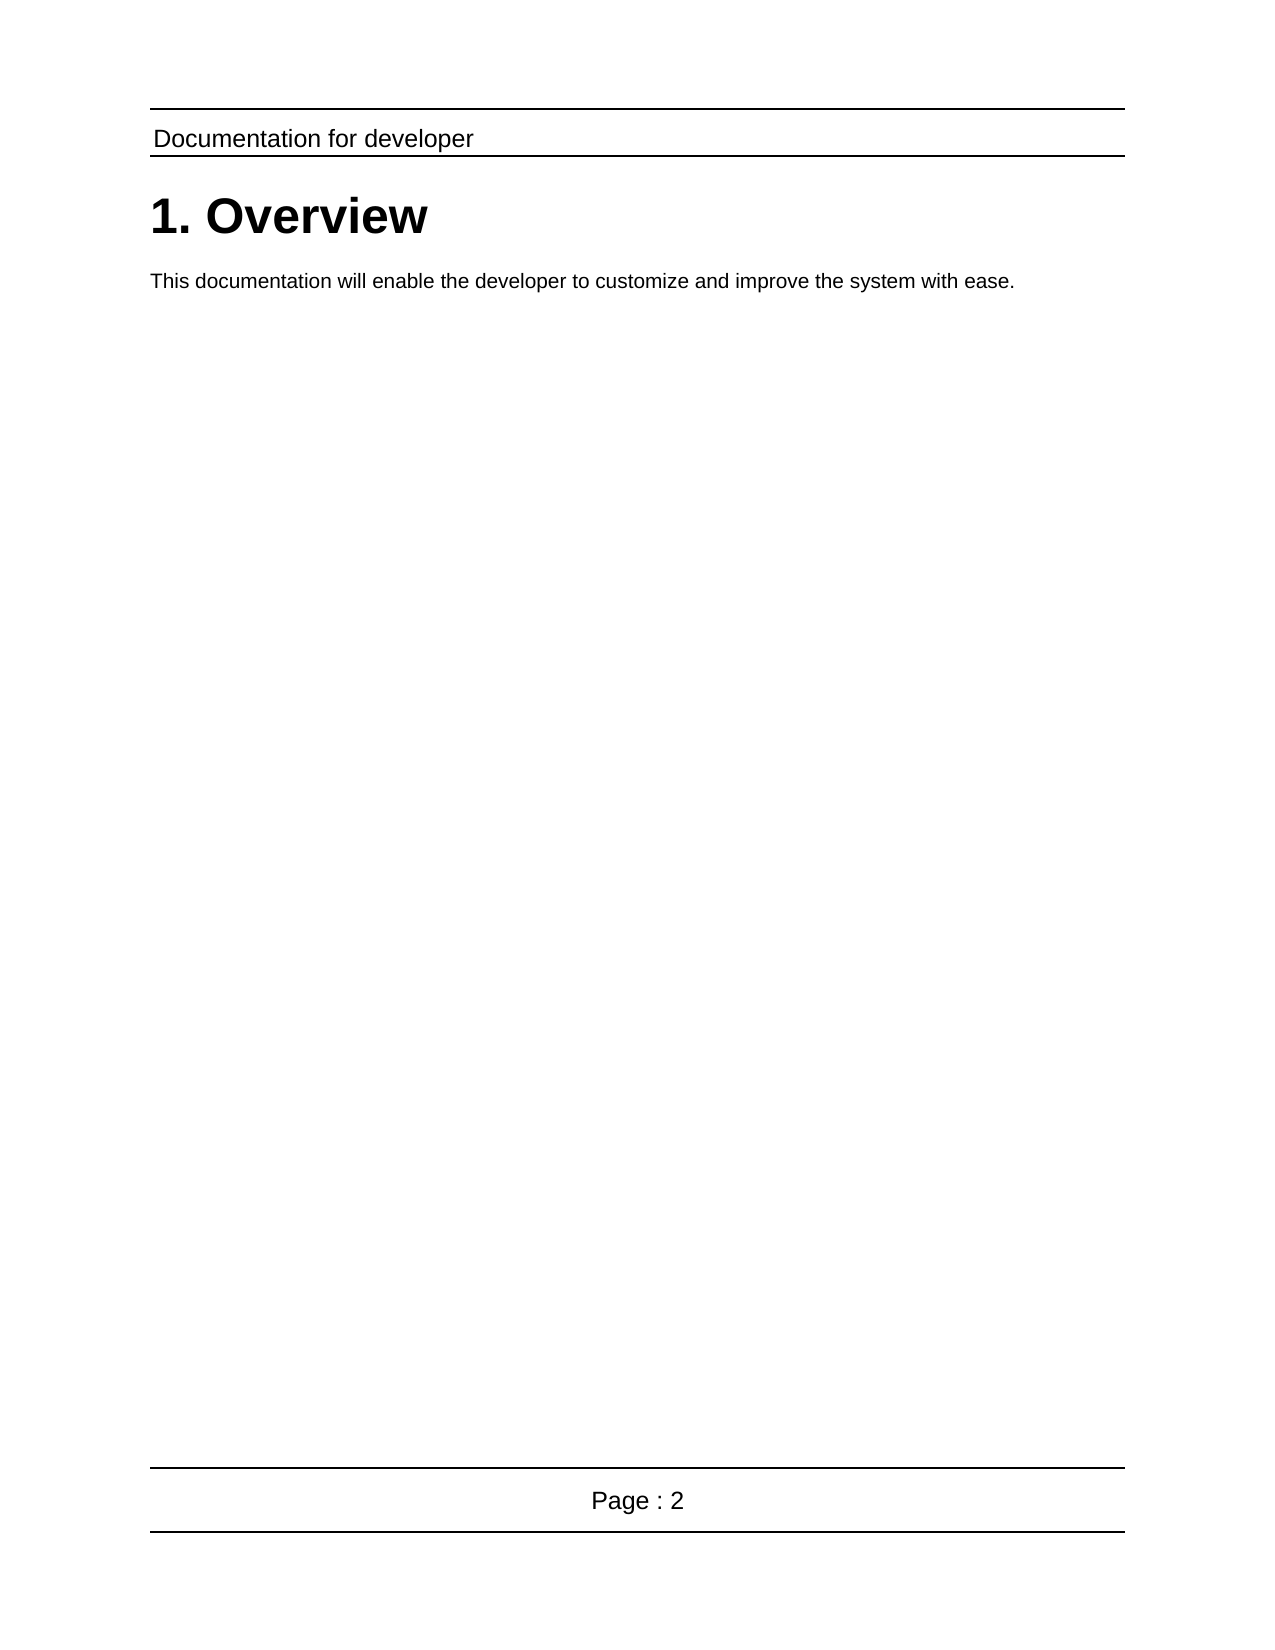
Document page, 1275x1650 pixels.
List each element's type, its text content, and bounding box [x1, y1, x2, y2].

text This documentation will enable the developer to customize and improve the system with ease. [150, 268, 1125, 292]
text 1. Overview [150, 187, 1125, 244]
